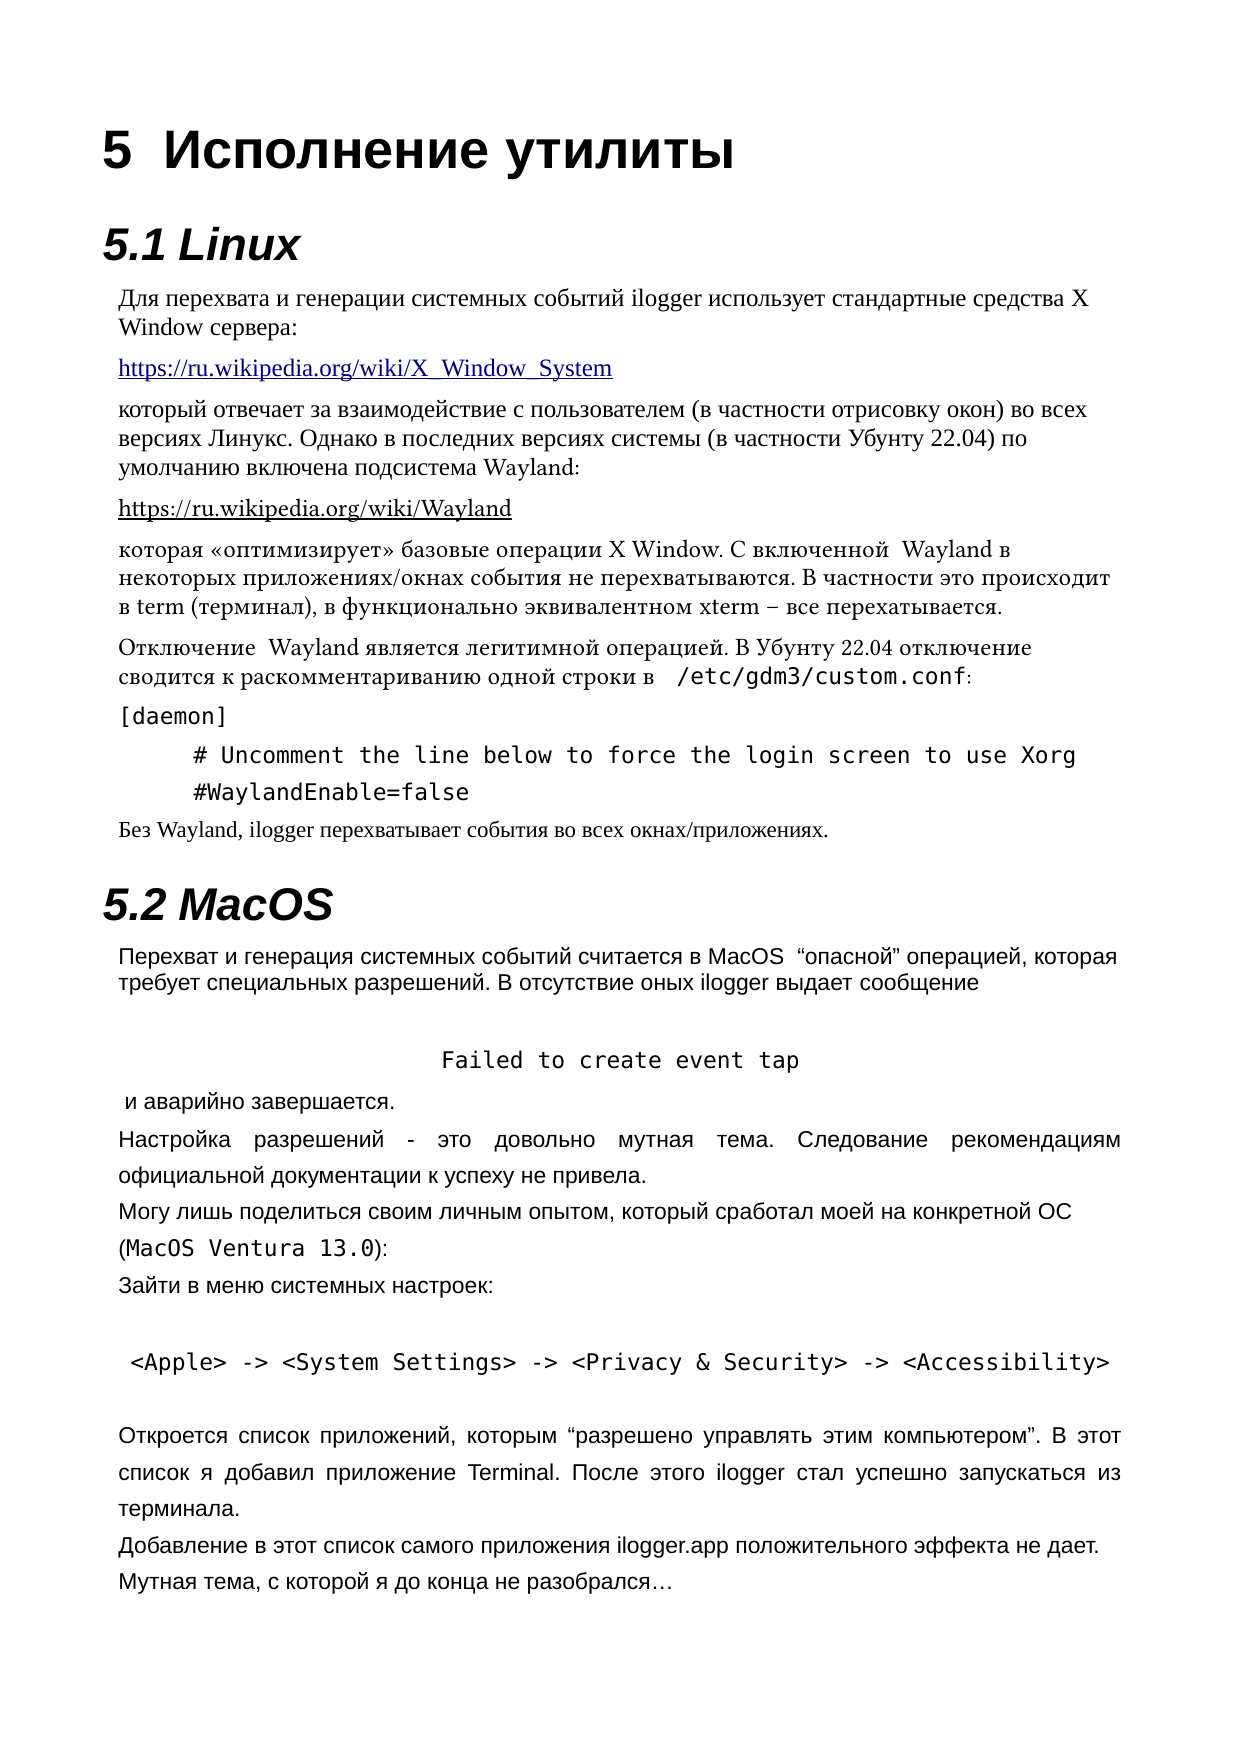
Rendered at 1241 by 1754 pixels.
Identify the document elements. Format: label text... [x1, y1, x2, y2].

text https://ru.wikipedia.org/wiki/X_Window_System [118, 353, 1122, 382]
text Мутная тема, с которой я до конца не разобрался… [118, 1568, 1122, 1594]
text Зайти в меню системных настроек: [118, 1272, 1122, 1298]
subtitle Linux [103, 218, 1122, 271]
text Перехват и генерация системных событий считается в MacOS “опасной” операцией, которая требует специальных разрешений. В отсутствие оных ilogger выдает сообщение [118, 943, 1122, 995]
text который отвечает за взаимодействие с пользователем (в частности отрисовку окон) во всех версиях Линукс. Однако в последних версиях системы (в частности Убунту 22.04) по умолчанию включена подсистема Wayland: [118, 394, 1122, 481]
text Добавление в этот список самого приложения ilogger.app положительного эффекта не дает. [118, 1532, 1122, 1558]
subtitle MacOS [103, 877, 1122, 930]
text Настройка разрешений - это довольно мутная тема. Следование рекомендациям официальной документации к успеху не привела. [118, 1126, 1122, 1188]
text #WaylandEnable=false [193, 779, 1122, 806]
text <Apple> -> <System Settings> -> <Privacy & Security> -> <Accessibility> [118, 1349, 1122, 1376]
text Failed to create event tap [118, 1047, 1122, 1073]
text Без Wayland, ilogger перехватывает события во всех окнах/приложениях. [118, 816, 1122, 842]
text которая «оптимизирует» базовые операции X Window. С включенной Wayland в некоторых приложениях/окнах события не перехватываются. В частности это происходит в term (терминал), в функционально эквивалентном xterm – все перехатывается. [118, 535, 1122, 621]
text # Uncomment the line below to force the login screen to use Xorg [193, 743, 1122, 769]
text Откроется список приложений, которым “разрешено управлять этим компьютером”. В этот список я добавил приложение Terminal. После этого ilogger стал успешно запускаться из терминала. [118, 1422, 1122, 1522]
text Могу лишь поделиться своим личным опытом, который сработал моей на конкретной ОС (MacOS Ventura 13.0): [118, 1198, 1122, 1262]
text и аварийно завершается. [118, 1086, 1122, 1115]
text Для перехвата и генерации системных событий ilogger использует стандартные средства X Window сервера: [118, 283, 1122, 341]
text https://ru.wikipedia.org/wiki/Wayland [118, 494, 1122, 522]
subtitle Исполнение утилиты [103, 118, 1122, 180]
text [daemon] [118, 703, 1122, 730]
text Отключение Wayland является легитимной операцией. В Убунту 22.04 отключение сводится к раскомментариванию одной строки в /etc/gdm3/custom.conf: [118, 633, 1122, 691]
